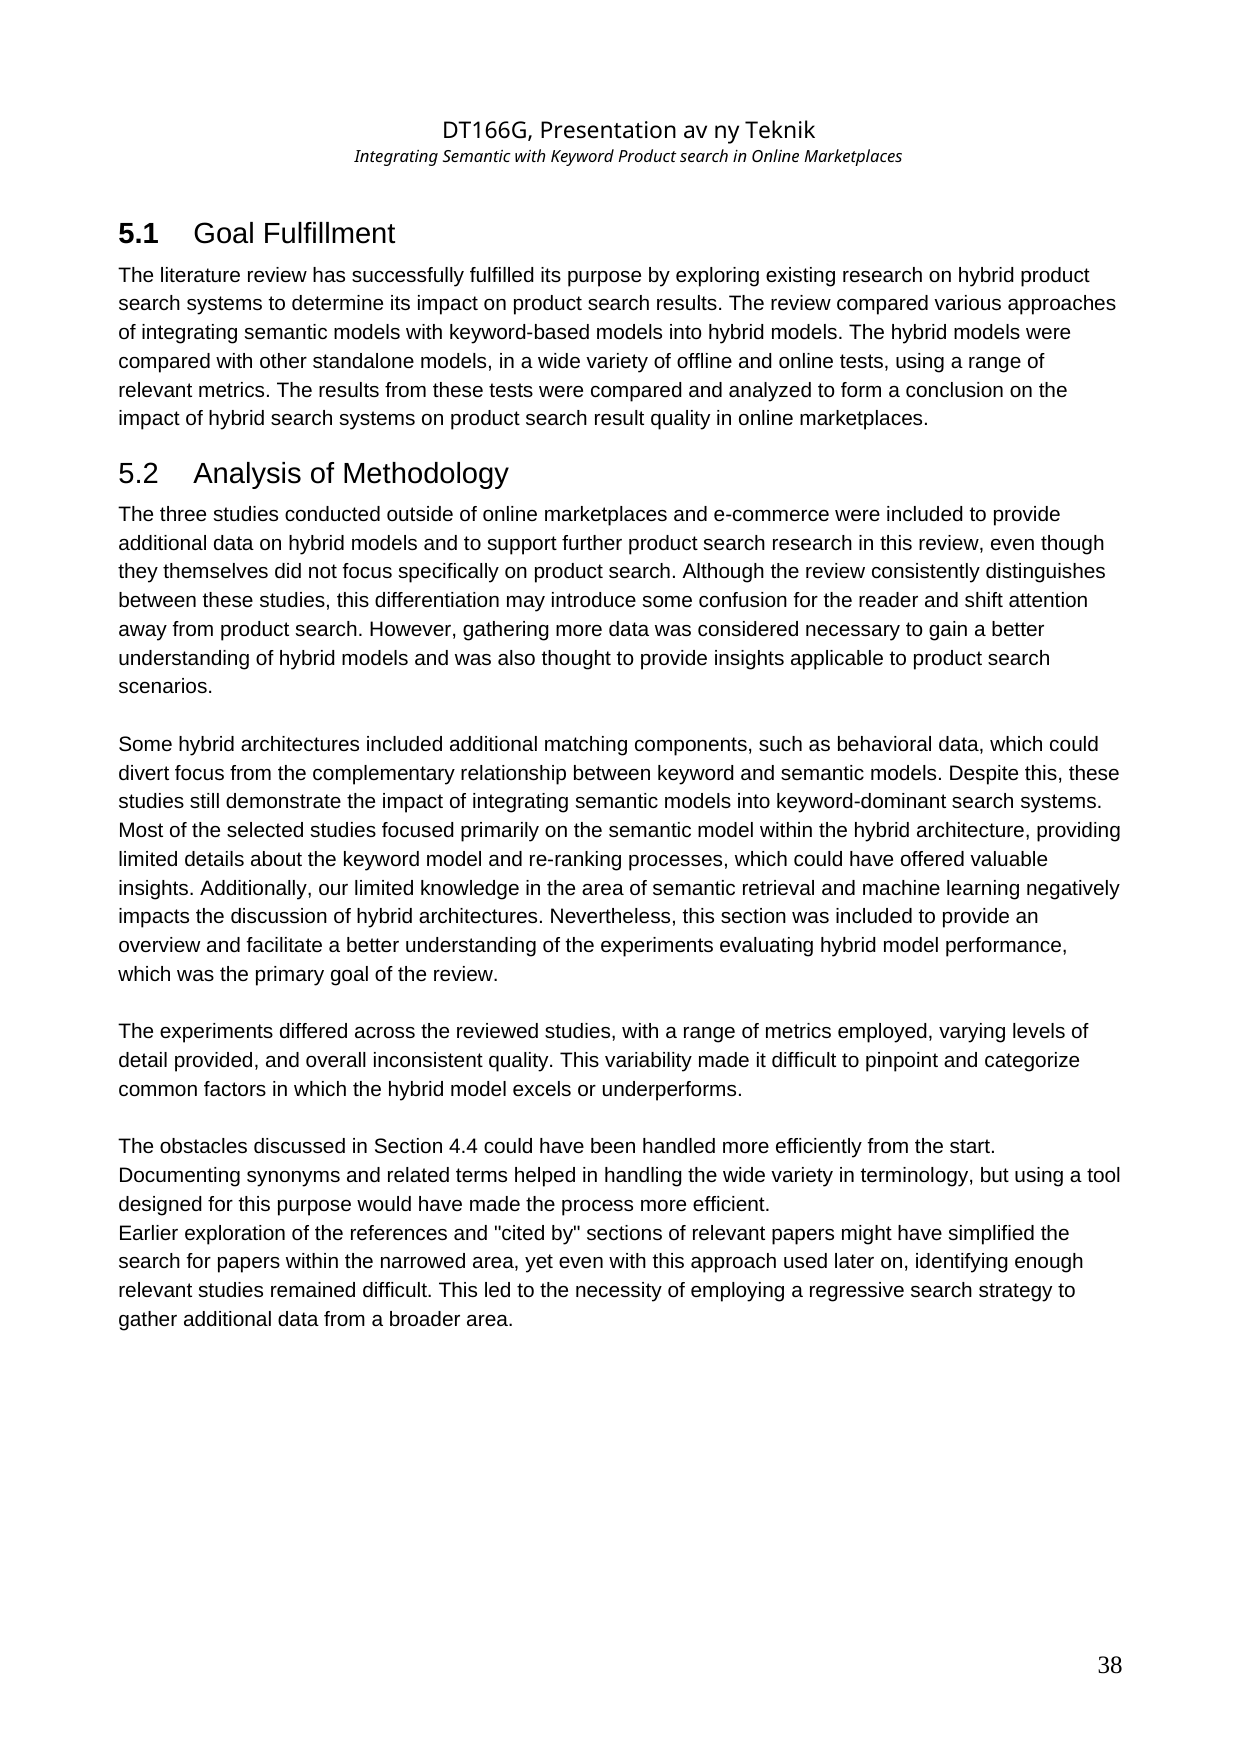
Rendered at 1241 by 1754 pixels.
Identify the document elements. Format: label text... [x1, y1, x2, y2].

text Some hybrid architectures included additional matching components, such as behavioral data, which could divert focus from the complementary relationship between keyword and semantic models. Despite this, these studies still demonstrate the impact of integrating semantic models into keyword-dominant search systems. Most of the selected studies focused primarily on the semantic model within the hybrid architecture, providing limited details about the keyword model and re-ranking processes, which could have offered valuable insights. Additionally, our limited knowledge in the area of semantic retrieval and machine learning negatively impacts the discussion of hybrid architectures. Nevertheless, this section was included to provide an overview and facilitate a better understanding of the experiments evaluating hybrid model performance, which was the primary goal of the review. [118, 732, 1122, 986]
text The three studies conducted outside of online marketplaces and e-commerce were included to provide additional data on hybrid models and to support further product search research in this review, even though they themselves did not focus specifically on product search. Although the review consistently distinguishes between these studies, this differentiation may introduce some confusion for the reader and shift attention away from product search. However, gathering more data was considered necessary to gain a better understanding of hybrid models and was also thought to provide insights applicable to product search scenarios. [118, 502, 1122, 698]
subtitle Goal Fulfillment [118, 216, 1122, 250]
text The experiments differed across the reviewed studies, with a range of metrics employed, varying levels of detail provided, and overall inconsistent quality. This variability made it difficult to pinpoint and categorize common factors in which the hybrid model excels or underperforms. [118, 1019, 1122, 1101]
text The literature review has successfully fulfilled its purpose by exploring existing research on hybrid product search systems to determine its impact on product search results. The review compared various approaches of integrating semantic models with keyword-based models into hybrid models. The hybrid models were compared with other standalone models, in a wide variety of offline and online tests, using a range of relevant metrics. The results from these tests were compared and analyzed to form a conclusion on the impact of hybrid search systems on product search result quality in online marketplaces. [118, 262, 1122, 430]
text The obstacles discussed in Section 4.4 could have been handled more efficiently from the start. Documenting synonyms and related terms helped in handling the wide variety in terminology, but using a tool designed for this purpose would have made the process more efficient. Earlier exploration of the references and "cited by" sections of relevant papers might have simplified the search for papers within the narrowed area, yet even with this approach used later on, identifying enough relevant studies remained difficult. This led to the necessity of employing a regressive search strategy to gather additional data from a broader area. [118, 1134, 1122, 1331]
subtitle Analysis of Methodology [118, 456, 1122, 489]
